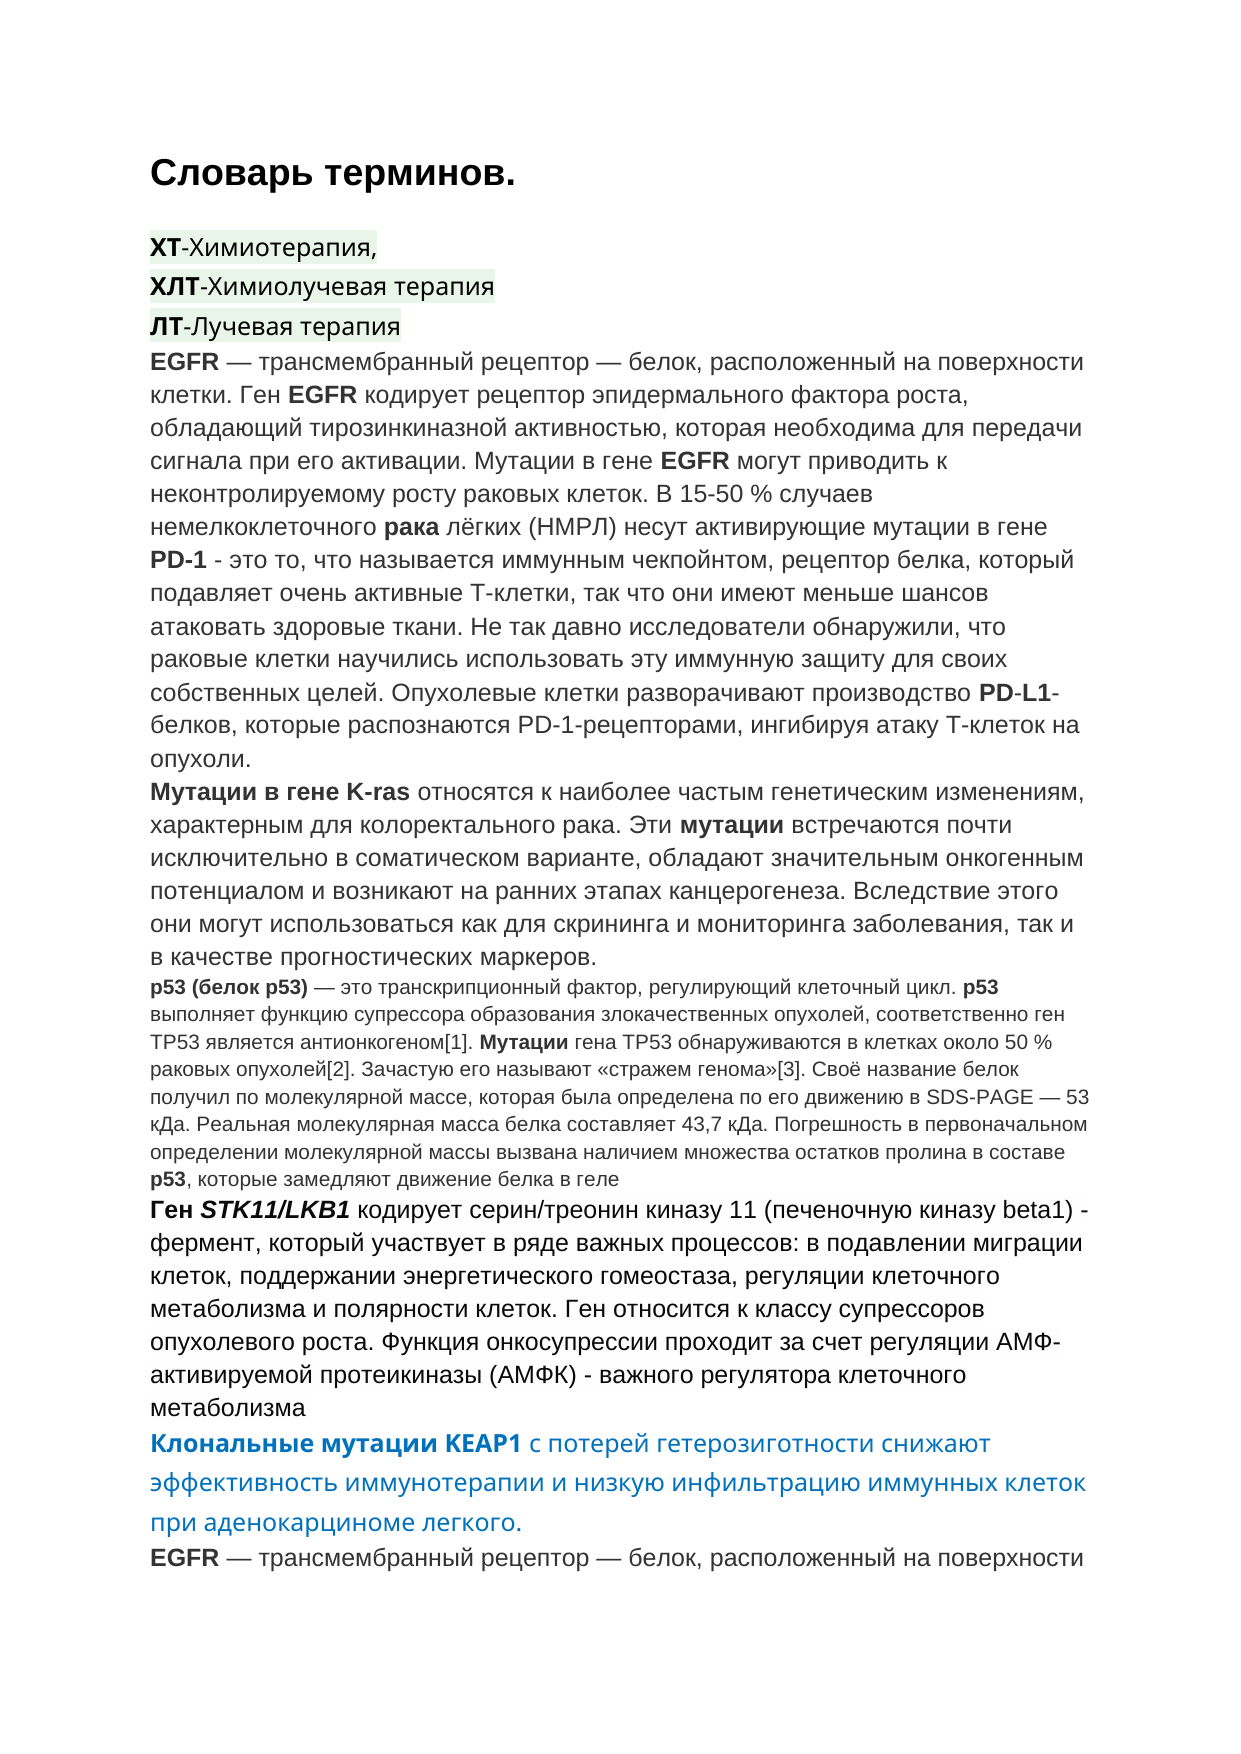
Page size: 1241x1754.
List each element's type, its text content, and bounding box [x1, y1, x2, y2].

text ХЛТ-Химиолучевая терапия [150, 269, 1090, 303]
text ХТ-Химиотерапия, [150, 230, 1090, 264]
text p53 (белок p53) — это транскрипционный фактор, регулирующий клеточный цикл. p53 выполняет функцию супрессора образования злокачественных опухолей, соответственно ген TP53 является антионкогеном[1]. Мутации гена TP53 обнаруживаются в клетках около 50 % раковых опухолей[2]. Зачастую его называют «стражем генома»[3]. Своё название белок получил по молекулярной массе, которая была определена по его движению в SDS-PAGE — 53 кДа. Реальная молекулярная масса белка составляет 43,7 кДа. Погрешность в первоначальном определении молекулярной массы вызвана наличием множества остатков пролина в составе p53, которые замедляют движение белка в геле [150, 975, 1090, 1191]
text Мутации в гене K-ras относятся к наиболее частым генетическим изменениям, характерным для колоректального рака. Эти мутации встречаются почти исключительно в соматическом варианте, обладают значительным онкогенным потенциалом и возникают на ранних этапах канцерогенеза. Вследствие этого они могут использоваться как для скрининга и мониторинга заболевания, так и в качестве прогностических маркеров. [150, 777, 1090, 970]
text EGFR — трансмембранный рецептор — белок, расположенный на поверхности клетки. Ген EGFR кодирует рецептор эпидермального фактора роста, обладающий тирозинкиназной активностью, которая необходима для передачи сигнала при его активации. Мутации в гене EGFR могут приводить к неконтролируемому росту раковых клеток. В 15-50 % случаев немелкоклеточного рака лёгких (НМРЛ) несут активирующие мутации в гене [150, 347, 1090, 541]
text ЛТ-Лучевая терапия [150, 308, 1090, 342]
text PD-1 - это то, что называется иммунным чекпойнтом, рецептор белка, который подавляет очень активные Т-клетки, так что они имеют меньше шансов атаковать здоровые ткани. Не так давно исследователи обнаружили, что раковые клетки научились использовать эту иммунную защиту для своих собственных целей. Опухолевые клетки разворачивают производство PD-L1-белков, которые распознаются PD-1-рецепторами, ингибируя атаку Т-клеток на опухоли. [150, 545, 1090, 772]
text Словарь терминов. [150, 150, 1090, 193]
text Клональные мутации KEAP1 с потерей гетерозиготности снижают эффективность иммунотерапии и низкую инфильтрацию иммунных клеток при аденокарциноме легкого. [150, 1426, 1090, 1538]
text Ген STK11/LKB1 кодирует серин/треонин киназу 11 (печеночную киназу beta1) - фермент, который участвует в ряде важных процессов: в подавлении миграции клеток, поддержании энергетического гомеостаза, регуляции клеточного метаболизма и полярности клеток. Ген относится к классу супрессоров опухолевого роста. Функция онкосупрессии проходит за счет регуляции АМФ-активируемой протеикиназы (АМФК) - важного регулятора клеточного метаболизма [150, 1195, 1090, 1422]
text EGFR — трансмембранный рецептор — белок, расположенный на поверхности [150, 1543, 1090, 1572]
